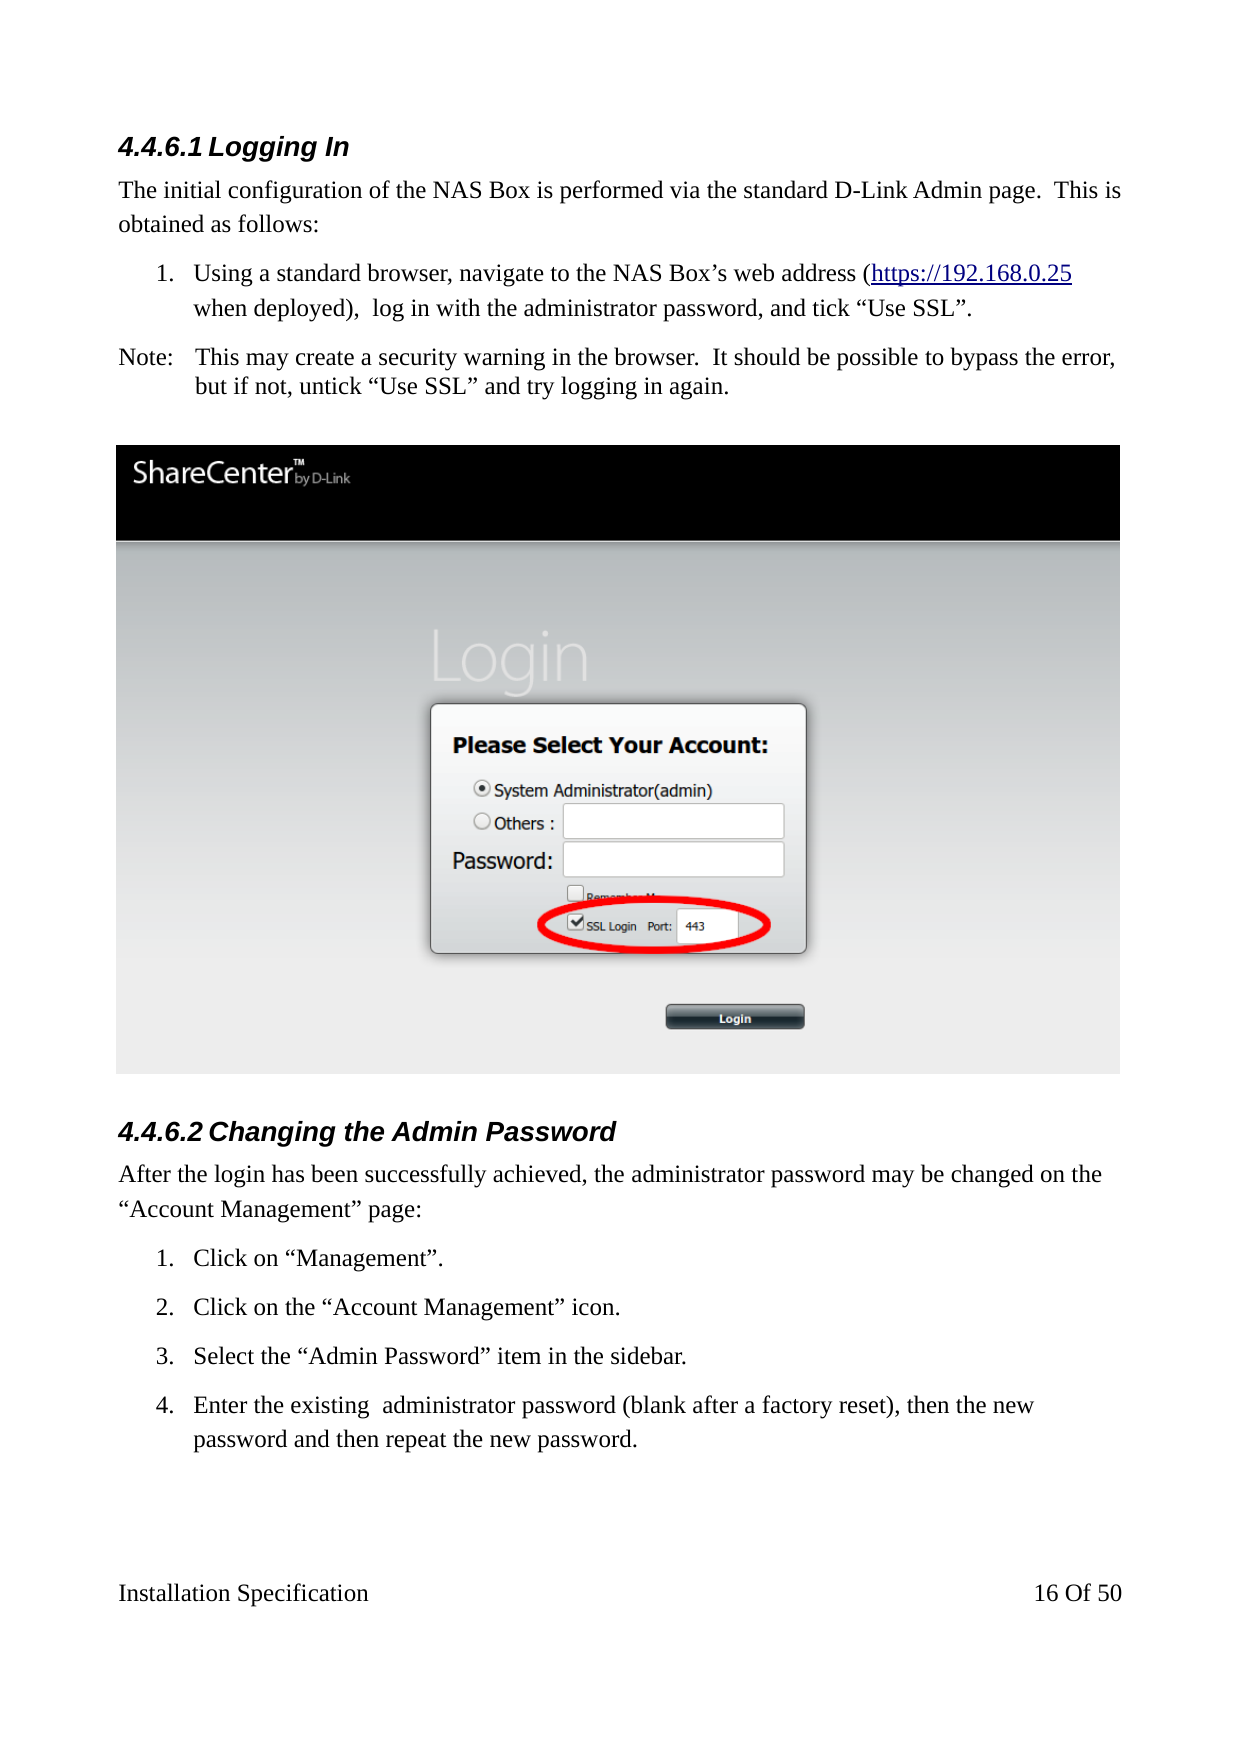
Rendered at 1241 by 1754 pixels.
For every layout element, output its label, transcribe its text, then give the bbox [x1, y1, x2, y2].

text Note: This may create a security warning in the browser. It should be possible to bypass the error, but if not, untick “Use SSL” and try logging in again. [118, 342, 1122, 399]
list Enter the existing administrator password (blank after a factory reset), then the new password and then repeat the new password. [156, 1390, 1122, 1453]
subtitle Changing the Admin Password [118, 1115, 1122, 1147]
subtitle Logging In [118, 131, 1122, 162]
list Click on the “Account Management” icon. [156, 1292, 1122, 1321]
text After the login has been successfully achieved, the administrator password may be changed on the “Account Management” page: [118, 1159, 1122, 1222]
list Select the “Admin Password” item in the sidebar. [156, 1341, 1122, 1370]
picture [116, 445, 1120, 1074]
list Click on “Management”. [156, 1243, 1122, 1272]
text The initial configuration of the NAS Box is performed via the standard D-Link Admin page. This is obtained as follows: [118, 175, 1122, 238]
list Using a standard browser, navigate to the NAS Box’s web address (https://192.168.0.25 when deployed), log in with the administrator password, and tick “Use SSL”. [156, 258, 1122, 322]
